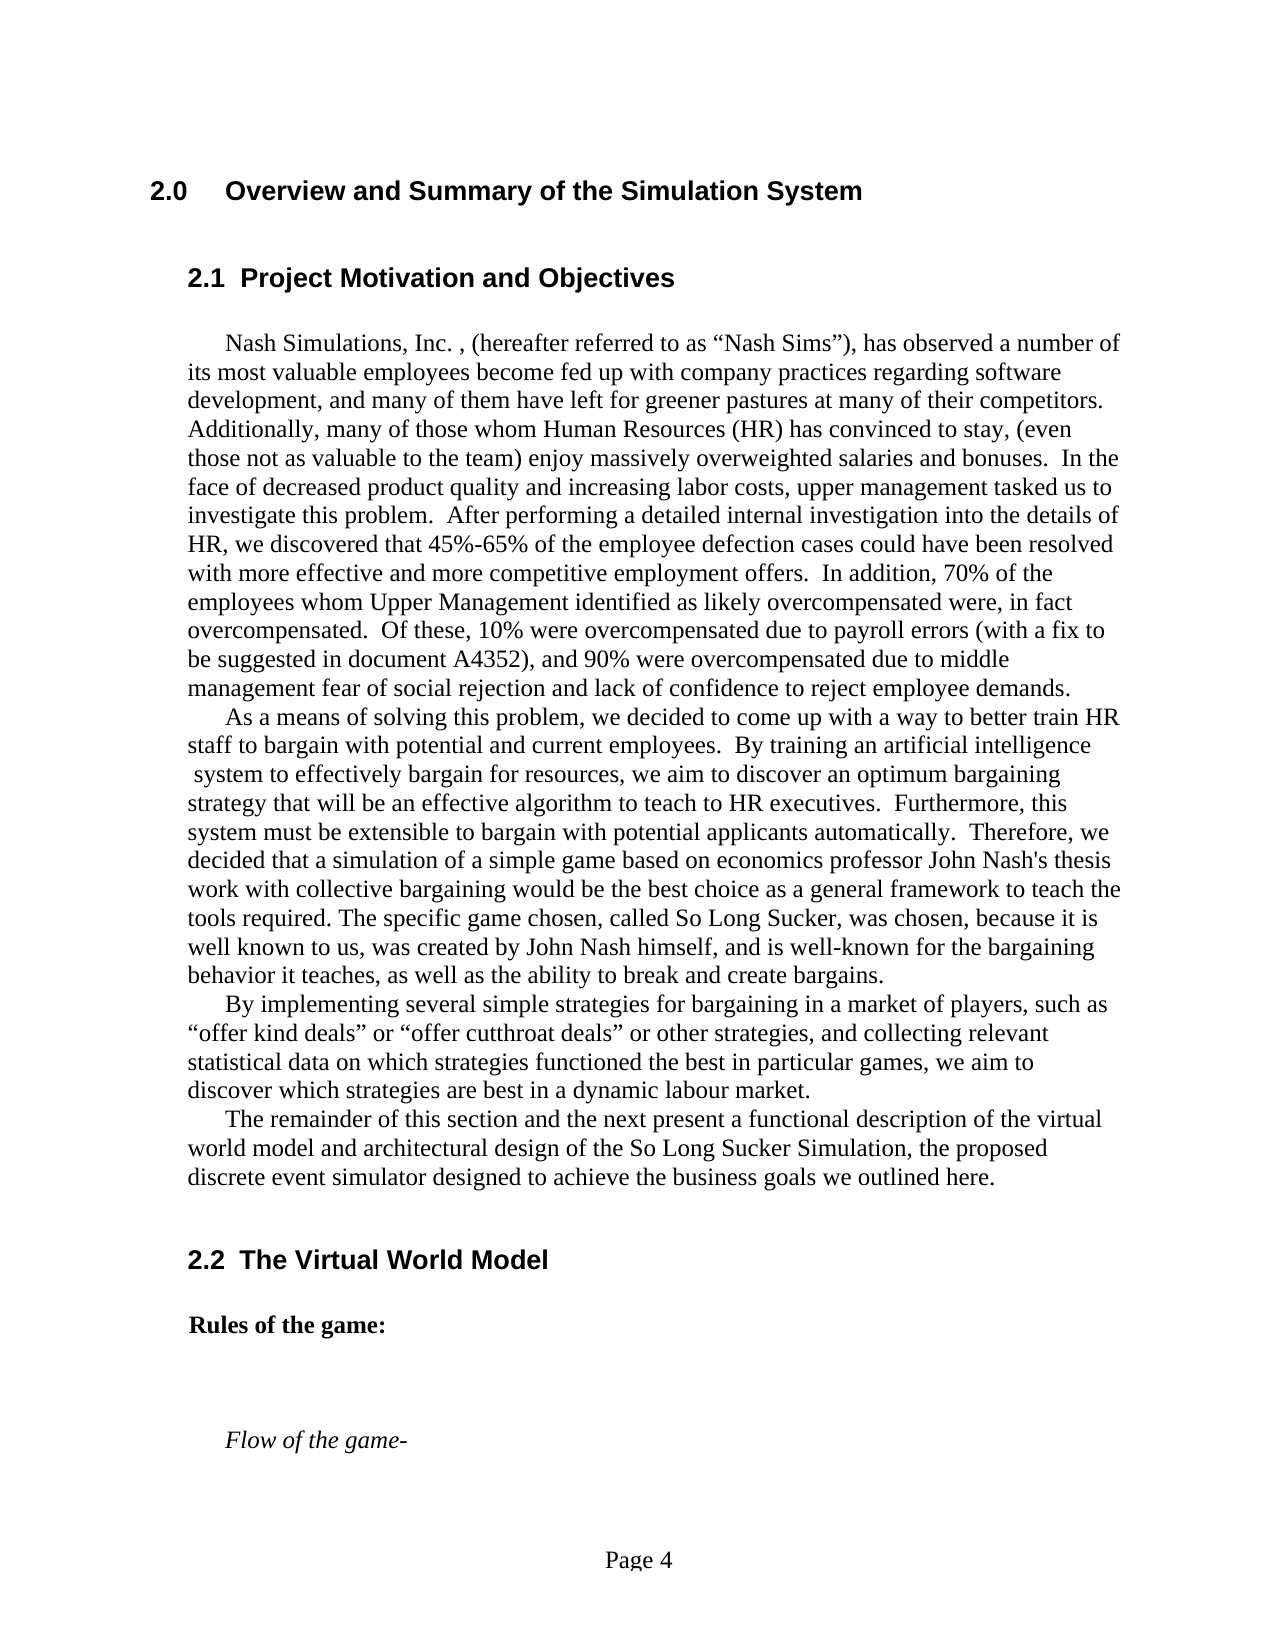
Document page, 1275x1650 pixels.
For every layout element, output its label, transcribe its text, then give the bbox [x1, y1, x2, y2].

text Rules of the game: [150, 1310, 1125, 1339]
text The remainder of this section and the next present a functional description of the virtual world model and architectural design of the So Long Sucker Simulation, the proposed discrete event simulator designed to achieve the business goals we outlined here. [187, 1104, 1125, 1190]
text system to effectively bargain for resources, we aim to discover an optimum bargaining strategy that will be an effective algorithm to teach to HR executives. Furthermore, this system must be extensible to bargain with potential applicants automatically. Therefore, we decided that a simulation of a simple game based on economics professor John Nash's thesis work with collective bargaining would be the best choice as a general framework to teach the tools required. The specific game chosen, called So Long Sucker, was chosen, because it is well known to us, was created by John Nash himself, and is well-known for the bargaining behavior it teaches, as well as the ability to break and create bargains. [187, 759, 1125, 989]
subtitle The Virtual World Model [187, 1244, 1125, 1275]
text Flow of the game- [150, 1425, 1125, 1454]
subtitle 2.0 Overview and Summary of the Simulation System [150, 175, 1125, 206]
text development, and many of them have left for greener pastures at many of their competitors. Additionally, many of those whom Human Resources (HR) has convinced to stay, (even those not as valuable to the team) enjoy massively overweighted salaries and bonuses. In the face of decreased product quality and increasing labor costs, upper management tasked us to investigate this problem. After performing a detailed internal investigation into the details of HR, we discovered that 45%-65% of the employee defection cases could have been resolved with more effective and more competitive employment offers. In addition, 70% of the employees whom Upper Management identified as likely overcompensated were, in fact overcompensated. Of these, 10% were overcompensated due to payroll errors (with a fix to be suggested in document A4352), and 90% were overcompensated due to middle management fear of social rejection and lack of confidence to reject employee demands. As a means of solving this problem, we decided to come up with a way to better train HR staff to bargain with potential and current employees. By training an artificial intelligence [187, 385, 1125, 759]
text its most valuable employees become fed up with company practices regarding software [187, 357, 1125, 385]
text Nash Simulations, Inc. , (hereafter referred to as “Nash Sims”), has observed a number of [187, 328, 1125, 357]
text By implementing several simple strategies for bargaining in a market of players, such as “offer kind deals” or “offer cutthroat deals” or other strategies, and collecting relevant statistical data on which strategies functioned the best in particular games, we aim to discover which strategies are best in a dynamic labour market. [187, 989, 1125, 1104]
subtitle 2.1 Project Motivation and Objectives [187, 262, 1125, 293]
